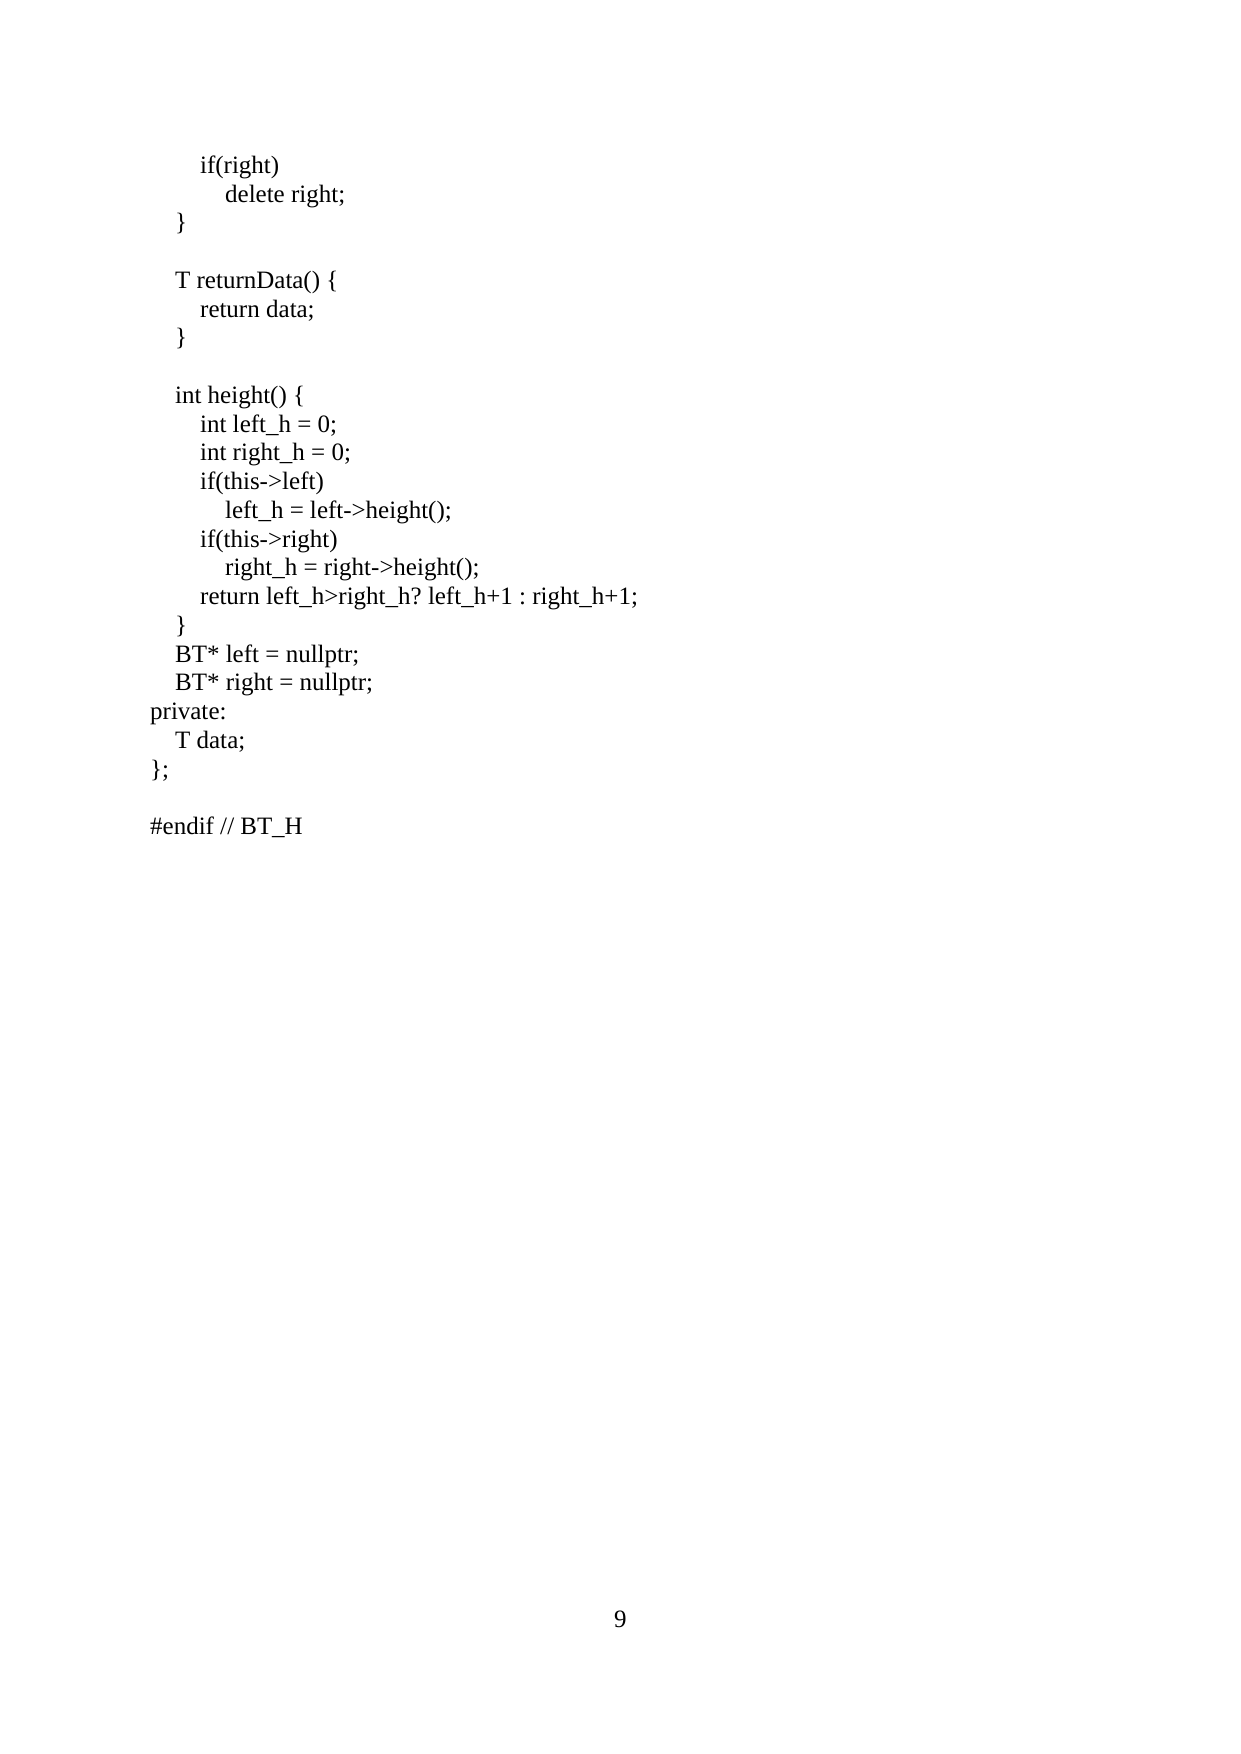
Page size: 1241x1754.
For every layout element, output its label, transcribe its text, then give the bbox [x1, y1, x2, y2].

text }; [150, 754, 1090, 782]
text if(this->left) [150, 466, 1090, 495]
text if(right) [150, 150, 1090, 179]
text left_h = left->height(); [150, 495, 1090, 524]
text } [150, 610, 1090, 639]
text int left_h = 0; [150, 409, 1090, 437]
text return data; [150, 294, 1090, 322]
text return left_h>right_h? left_h+1 : right_h+1; [150, 581, 1090, 610]
text private: [150, 696, 1090, 725]
text if(this->right) [150, 524, 1090, 552]
text int height() { [150, 380, 1090, 409]
text BT* left = nullptr; [150, 639, 1090, 667]
text } [150, 207, 1090, 236]
text T returnData() { [150, 265, 1090, 294]
text } [150, 322, 1090, 351]
text right_h = right->height(); [150, 552, 1090, 581]
text delete right; [150, 179, 1090, 207]
text T data; [150, 725, 1090, 754]
text #endif // BT_H [150, 811, 1090, 840]
text int right_h = 0; [150, 437, 1090, 466]
text BT* right = nullptr; [150, 667, 1090, 696]
